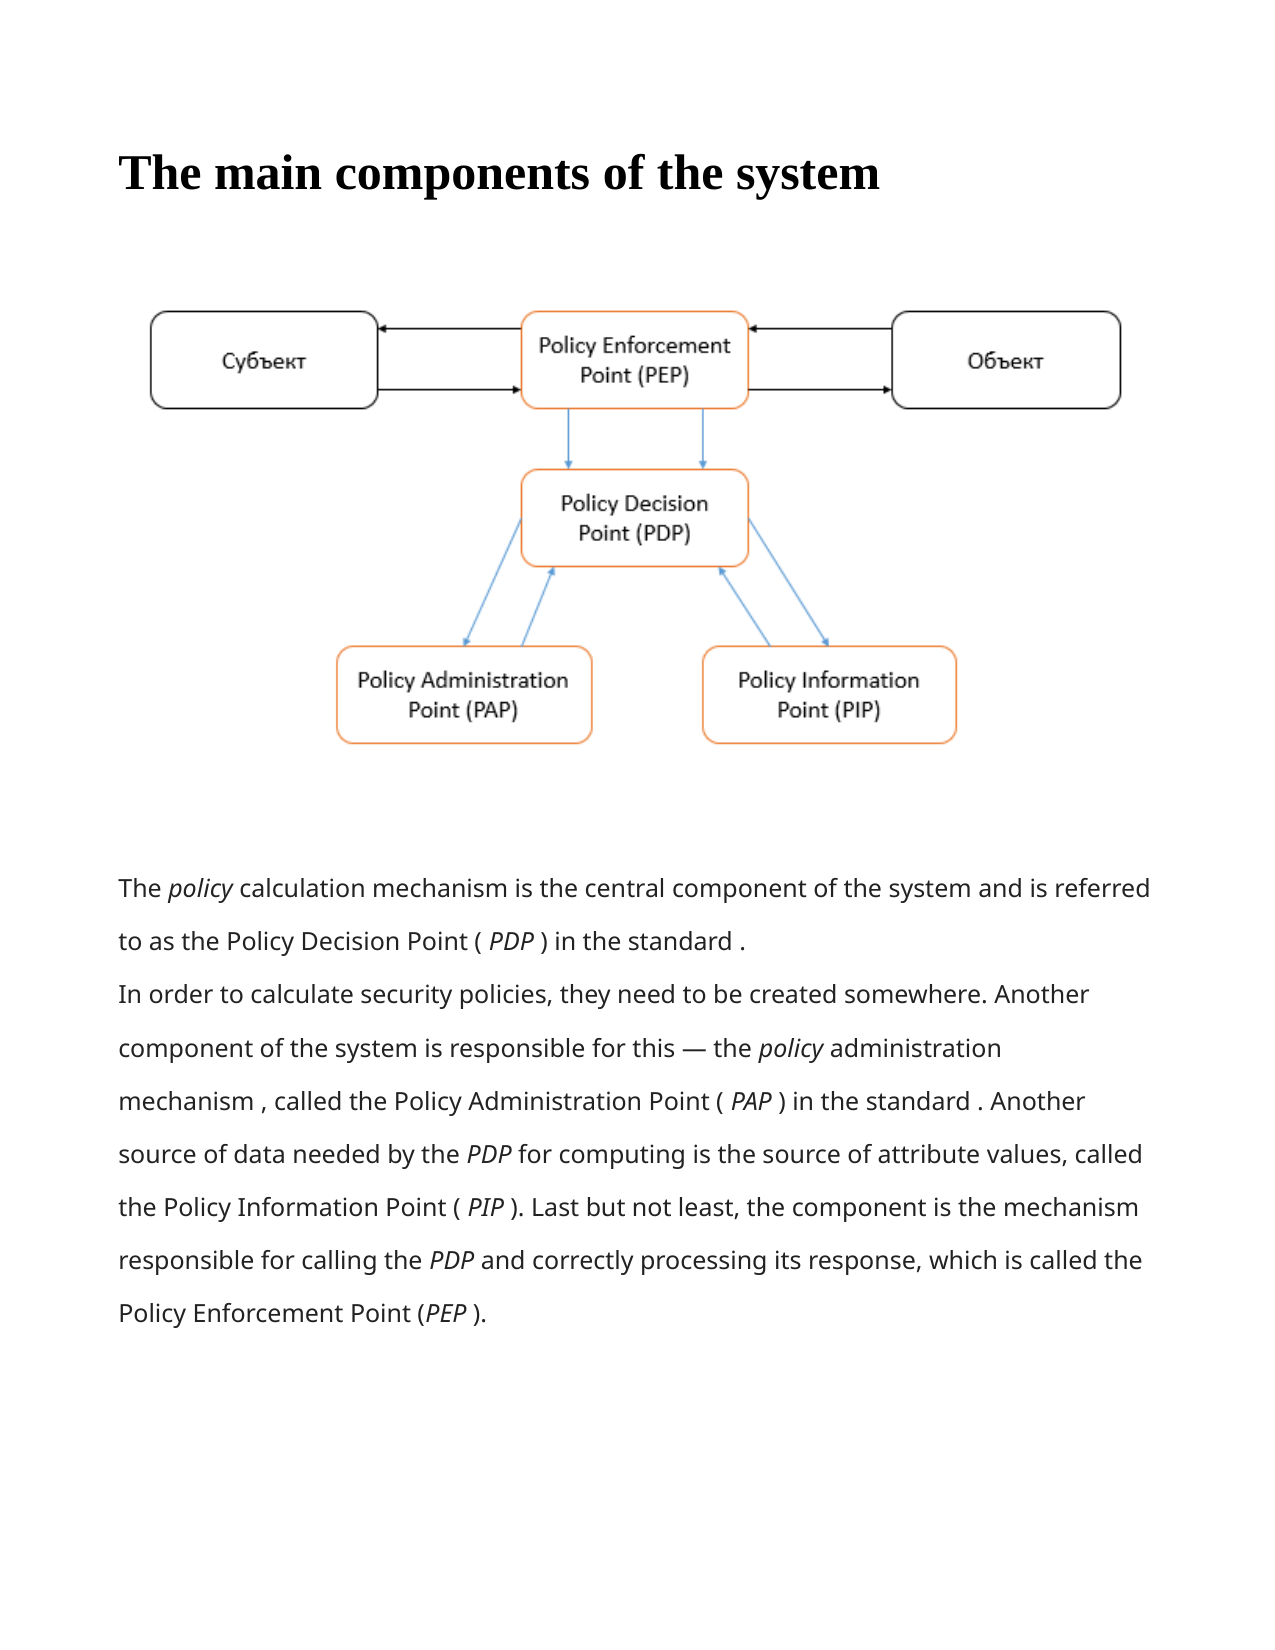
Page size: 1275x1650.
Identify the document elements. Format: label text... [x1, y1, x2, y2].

subtitle The main components of the system [118, 143, 1157, 201]
picture [141, 300, 1134, 760]
text The policy calculation mechanism is the central component of the system and is referred to as the Policy Decision Point ( PDP ) in the standard . In order to calculate security policies, they need to be created somewhere. Another component of the system is responsible for this — the policy administration mechanism , called the Policy Administration Point ( PAP ) in the standard . Another source of data needed by the PDP for computing is the source of attribute values, called the Policy Information Point ( PIP ). Last but not least, the component is the mechanism responsible for calling the PDP and correctly processing its response, which is called the Policy Enforcement Point (PEP ). [118, 818, 1157, 1330]
